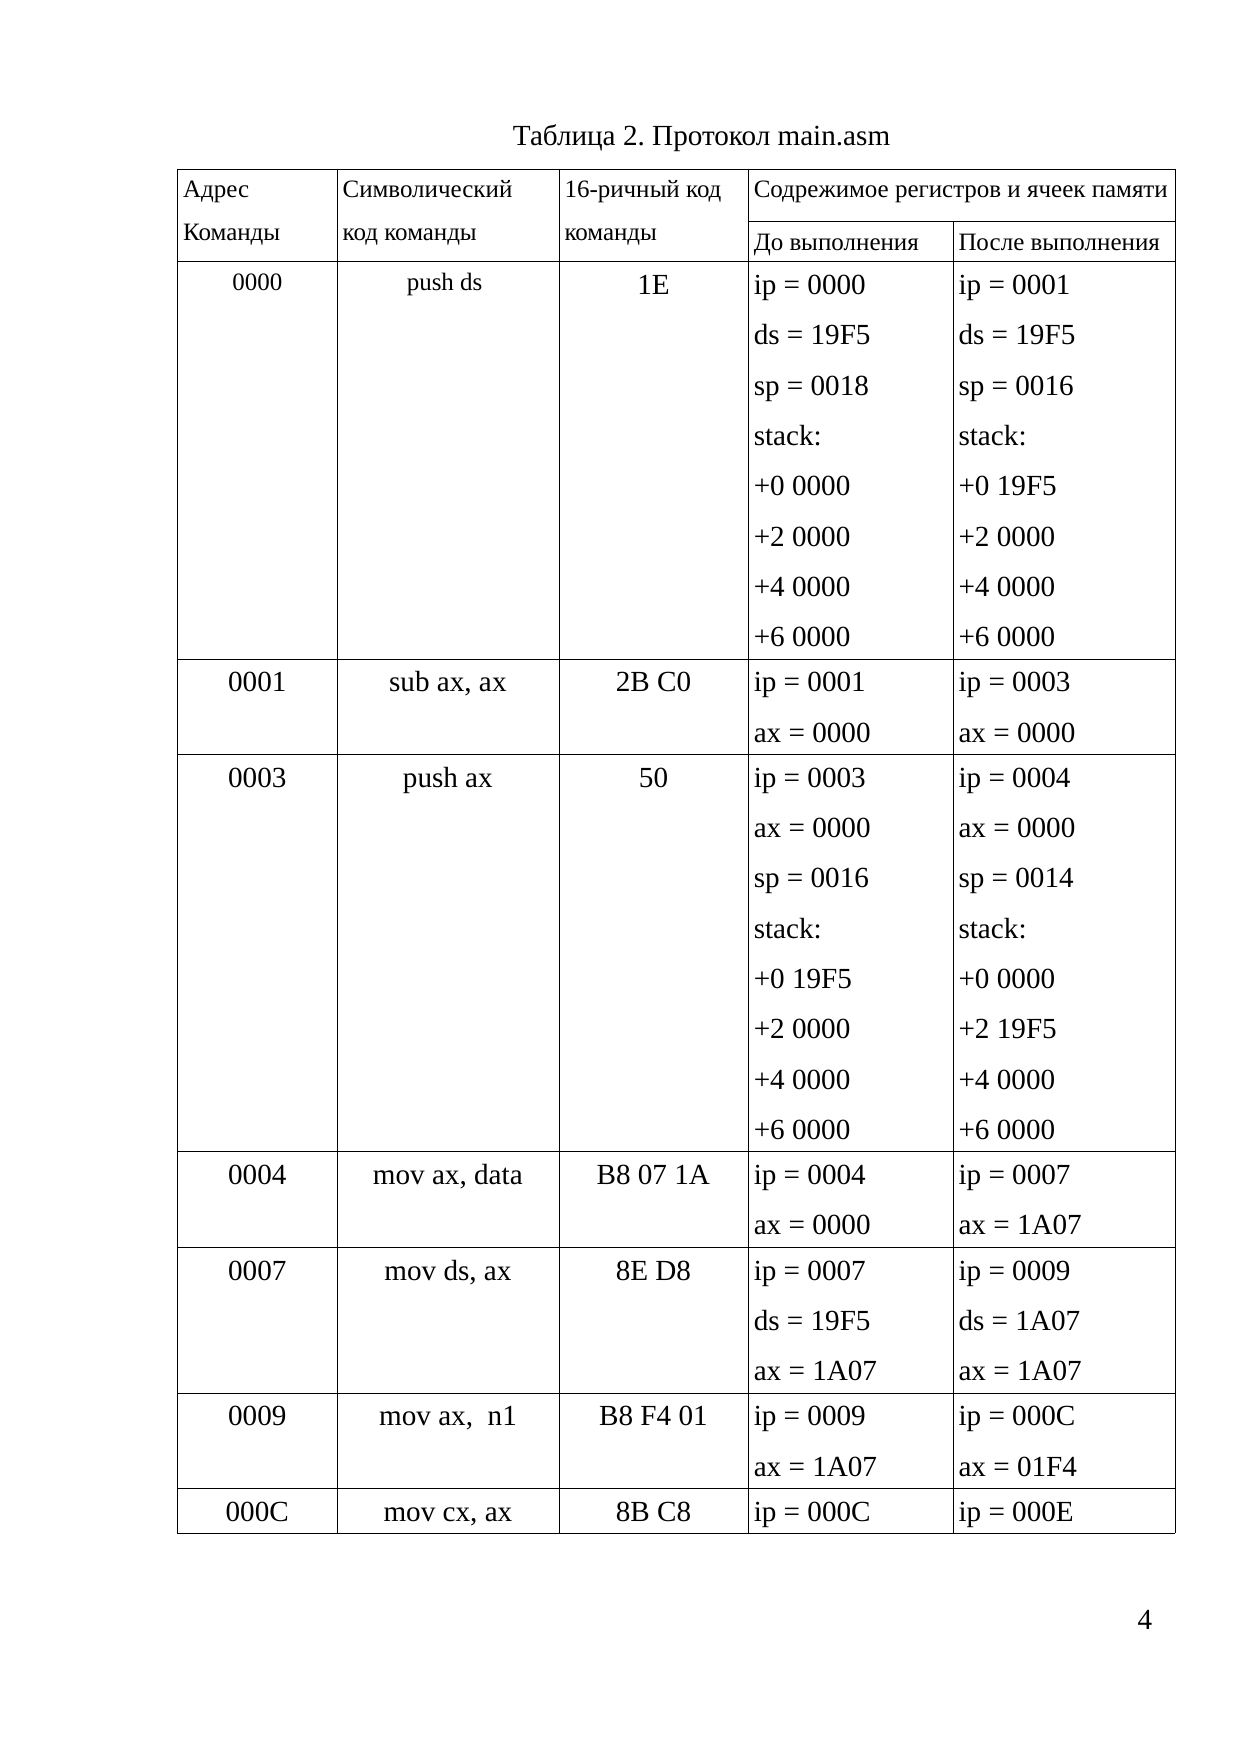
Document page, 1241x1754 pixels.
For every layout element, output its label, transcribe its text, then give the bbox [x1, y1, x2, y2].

table_cell После выполнения [954, 222, 1175, 261]
table_cell 0004 [178, 1152, 337, 1247]
table_cell 0007 [178, 1248, 337, 1392]
table_cell ip = 0003 ax = 0000 sp = 0016 stack: +0 19F5 +2 0000 +4 0000 +6 0000 [749, 755, 953, 1151]
table_cell ip = 000C ax = 01F4 [954, 1394, 1175, 1488]
table_cell До выполнения [749, 222, 953, 261]
table_header 16-ричный код команды [560, 170, 748, 261]
table_cell ip = 0009 ax = 1A07 [749, 1394, 953, 1488]
table_cell ip = 0001 ds = 19F5 sp = 0016 stack: +0 19F5 +2 0000 +4 0000 +6 0000 [954, 262, 1175, 659]
table_cell push ds [338, 262, 559, 659]
table_cell 2B C0 [560, 660, 748, 754]
table_cell B8 07 1A [560, 1152, 748, 1247]
table_cell mov ds, ax [338, 1248, 559, 1392]
table_cell mov cx, ax [338, 1489, 559, 1533]
table_cell 50 [560, 755, 748, 1151]
text Таблица 2. Протокол main.asm [177, 118, 1152, 152]
table_cell 000C [178, 1489, 337, 1533]
table_cell ip = 000E [954, 1489, 1175, 1533]
table_header Символический код команды [338, 170, 559, 261]
table_cell push ax [338, 755, 559, 1151]
table_cell ip = 0004 ax = 0000 sp = 0014 stack: +0 0000 +2 19F5 +4 0000 +6 0000 [954, 755, 1175, 1151]
table_cell ip = 0000 ds = 19F5 sp = 0018 stack: +0 0000 +2 0000 +4 0000 +6 0000 [749, 262, 953, 659]
table_cell ip = 0007 ds = 19F5 ax = 1A07 [749, 1248, 953, 1392]
table_cell mov ax, data [338, 1152, 559, 1247]
table_cell 0000 [178, 262, 337, 659]
table_cell B8 F4 01 [560, 1394, 748, 1488]
table_cell 0009 [178, 1394, 337, 1488]
table_cell ip = 0001 ax = 0000 [749, 660, 953, 754]
table_header Содрежимое регистров и ячеек памяти [749, 170, 1175, 221]
table_cell 0003 [178, 755, 337, 1151]
table_cell ip = 0009 ds = 1A07 ax = 1A07 [954, 1248, 1175, 1392]
table_cell 0001 [178, 660, 337, 754]
table_cell ip = 0003 ax = 0000 [954, 660, 1175, 754]
table_cell 8B C8 [560, 1489, 748, 1533]
table_header Адрес Команды [178, 170, 337, 261]
table_cell ip = 000C [749, 1489, 953, 1533]
table_cell ip = 0004 ax = 0000 [749, 1152, 953, 1247]
table_cell 1E [560, 262, 748, 659]
table_cell ip = 0007 ax = 1A07 [954, 1152, 1175, 1247]
table_cell mov ax, n1 [338, 1394, 559, 1488]
table_cell sub ax, ax [338, 660, 559, 754]
table_cell 8E D8 [560, 1248, 748, 1392]
